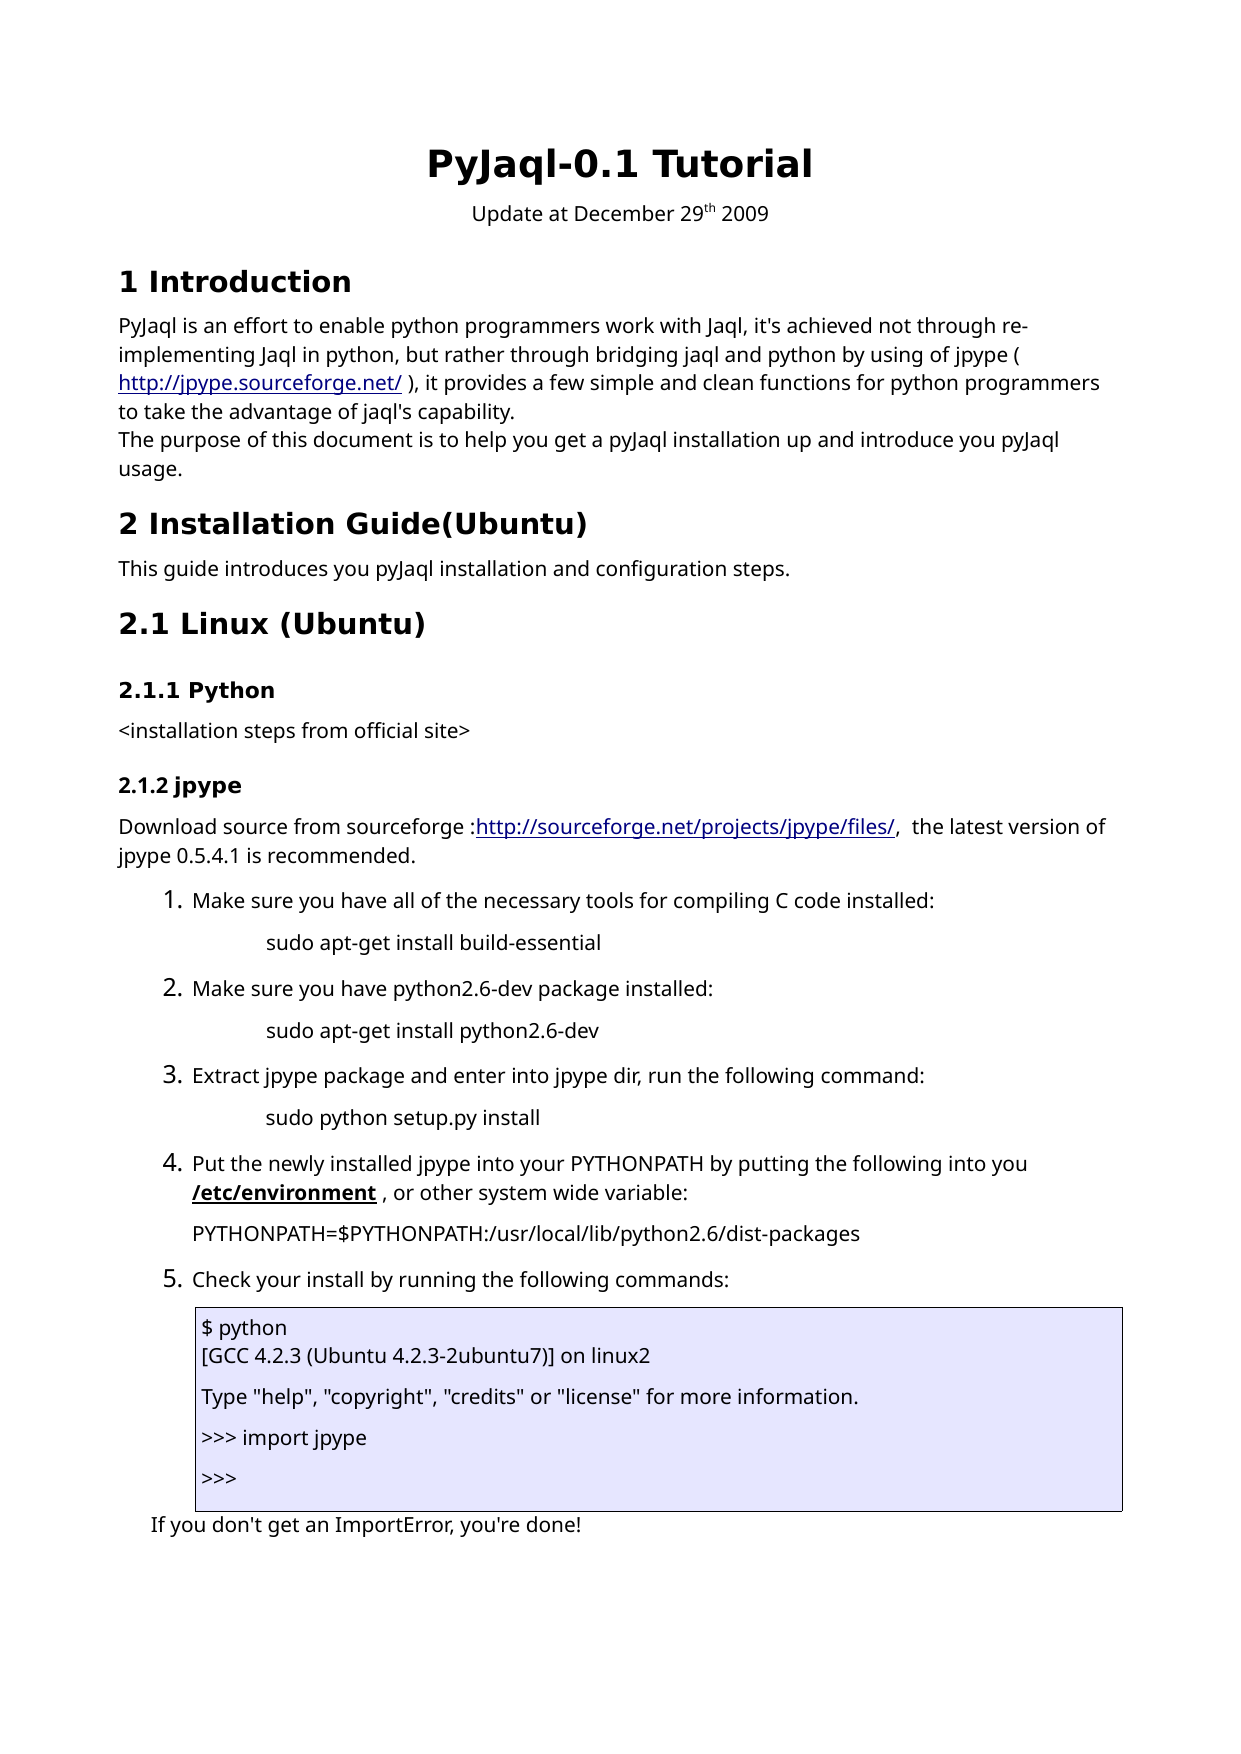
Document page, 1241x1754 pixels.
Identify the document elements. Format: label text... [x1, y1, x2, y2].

subtitle 2 Installation Guide(Ubuntu) [118, 507, 1122, 541]
list sudo python setup.py install [236, 1103, 1122, 1132]
list Make sure you have python2.6-dev package installed: [162, 969, 1122, 1003]
text If you don't get an ImportError, you're done! [118, 1511, 1122, 1539]
subtitle PyJaql-0.1 Tutorial [118, 143, 1122, 187]
subtitle 1 Introduction [118, 265, 1122, 299]
subtitle 2.1 Linux (Ubuntu) [118, 607, 1122, 641]
text PyJaql is an effort to enable python programmers work with Jaql, it's achieved not through re-implementing Jaql in python, but rather through bridging jaql and python by using of jpype ( http://jpype.sourceforge.net/ ), it provides a few simple and clean functions for python programmers to take the advantage of jaql's capability. [118, 312, 1122, 425]
list Check your install by running the following commands: [162, 1260, 1122, 1294]
list sudo apt-get install build-essential [162, 928, 1122, 957]
text Update at December 29th 2009 [118, 199, 1122, 228]
list PYTHONPATH=$PYTHONPATH:/usr/local/lib/python2.6/dist-packages [162, 1219, 1122, 1248]
subtitle 2.1.2 jpype [118, 770, 1122, 800]
text The purpose of this document is to help you get a pyJaql installation up and introduce you pyJaql usage. [118, 425, 1122, 482]
list Extract jpype package and enter into jpype dir, run the following command: [162, 1057, 1122, 1091]
table_header $ python [GCC 4.2.3 (Ubuntu 4.2.3-2ubuntu7)] on linux2 Type "help", "copyright", "credits" or "license" for more information. >>> import jpype >>> [196, 1308, 1122, 1511]
text <installation steps from official site> [118, 717, 1122, 745]
text This guide introduces you pyJaql installation and configuration steps. [118, 554, 1122, 582]
text Download source from sourceforge :http://sourceforge.net/projects/jpype/files/, the latest version of jpype 0.5.4.1 is recommended. [118, 812, 1122, 869]
list sudo apt-get install python2.6-dev [162, 1016, 1122, 1044]
subtitle 2.1.1 Python [118, 679, 1122, 704]
list Put the newly installed jpype into your PYTHONPATH by putting the following into you /etc/environment , or other system wide variable: [162, 1144, 1122, 1207]
list Make sure you have all of the necessary tools for compiling C code installed: [162, 882, 1122, 916]
